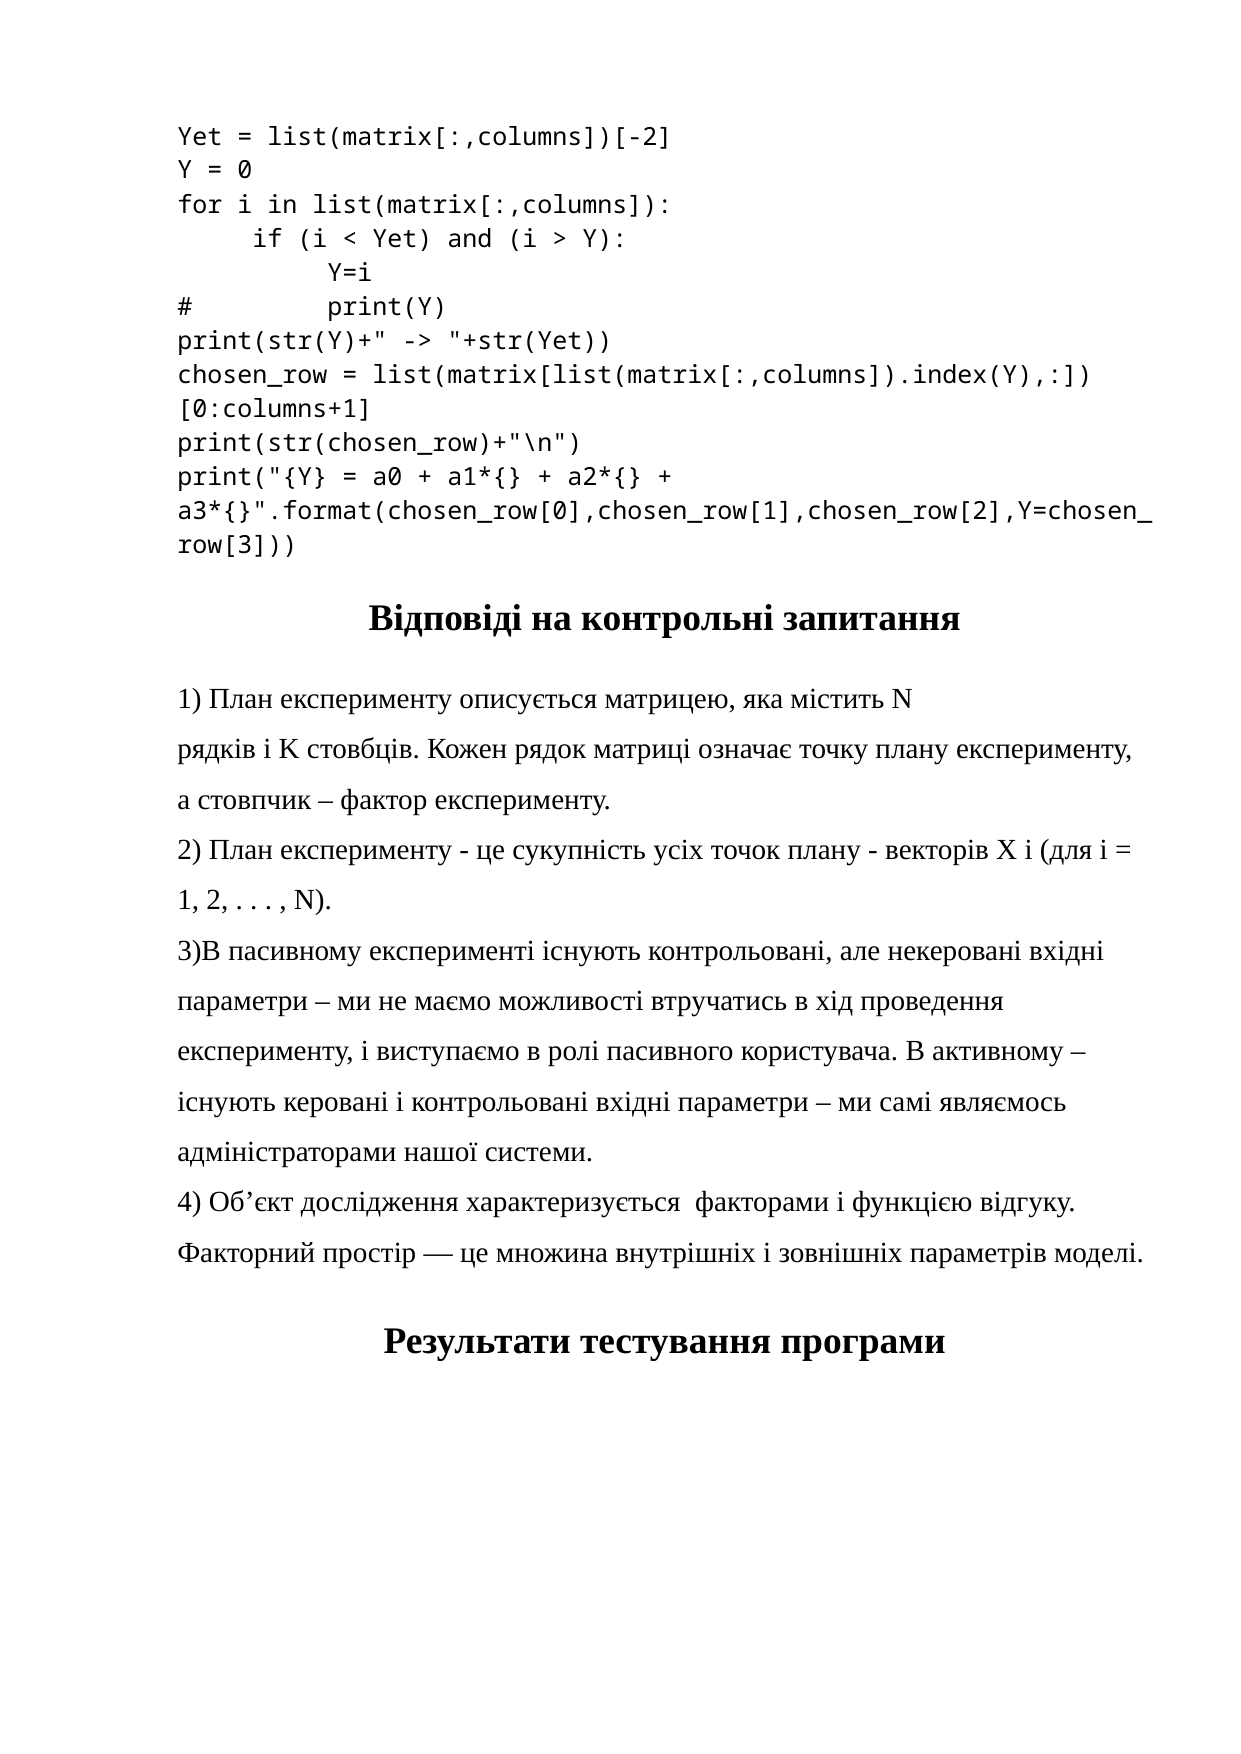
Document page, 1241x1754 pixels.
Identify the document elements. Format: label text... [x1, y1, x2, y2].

text Y = 0 [177, 152, 1152, 186]
text 3)В пасивному експерименті існують контрольовані, але некеровані вхідні параметри – ми не маємо можливості втручатись в хід проведення експерименту, і виступаємо в ролі пасивного користувача. В активному – існують керовані і контрольовані вхідні параметри – ми самі являємось адміністраторами нашої системи. [177, 933, 1152, 1168]
text # print(Y) [177, 288, 1152, 322]
text 4) Об’єкт дослідження характеризується факторами і функцією відгуку. Факторний простір — це множина внутрішніх і зовнішніх параметрів моделі. [177, 1184, 1152, 1268]
text рядків і K стовбців. Кожен рядок матриці означає точку плану експерименту, а стовпчик – фактор експерименту. [177, 732, 1152, 815]
text Відповіді на контрольні запитання [177, 595, 1152, 638]
text 1) План експерименту описується матрицею, яка містить N [177, 681, 1152, 715]
text Y=i [177, 254, 1152, 288]
text print(str(chosen_row)+"\n") [177, 425, 1152, 459]
text Yet = list(matrix[:,columns])[-2] [177, 118, 1152, 152]
text chosen_row = list(matrix[list(matrix[:,columns]).index(Y),:])[0:columns+1] [177, 357, 1152, 425]
text 2) План експерименту - це сукупність усіх точок плану - векторів X i (для i = 1, 2, . . . , N). [177, 832, 1152, 916]
text if (i < Yet) and (i > Y): [177, 220, 1152, 254]
text print(str(Y)+" -> "+str(Yet)) [177, 322, 1152, 357]
text Результати тестування програми [177, 1318, 1152, 1362]
text print("{Y} = a0 + a1*{} + a2*{} + a3*{}".format(chosen_row[0],chosen_row[1],chosen_row[2],Y=chosen_row[3])) [177, 459, 1152, 561]
text for i in list(matrix[:,columns]): [177, 186, 1152, 220]
